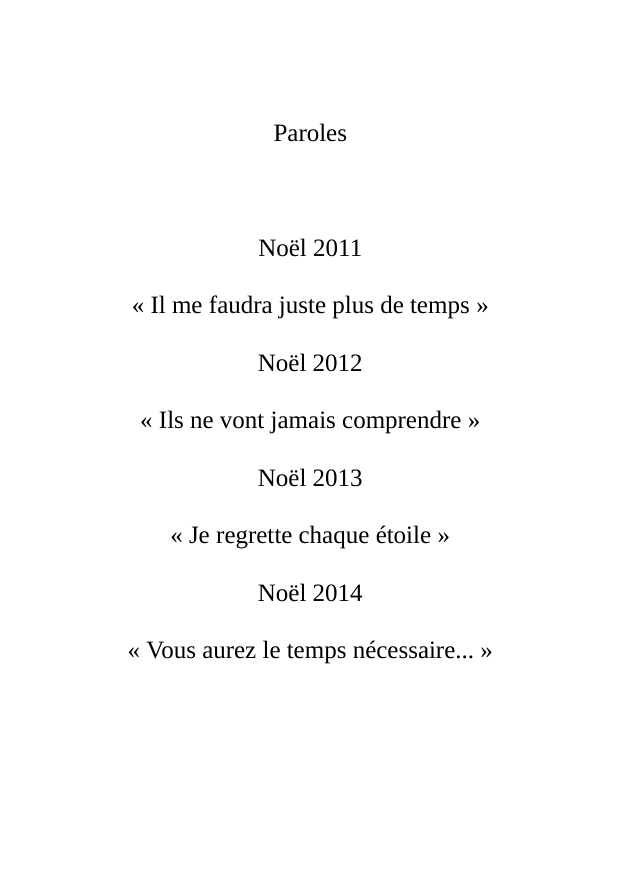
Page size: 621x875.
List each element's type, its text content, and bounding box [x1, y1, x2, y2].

text Paroles [118, 118, 502, 147]
text « Il me faudra juste plus de temps » [118, 291, 502, 319]
text « Ils ne vont jamais comprendre » [118, 406, 502, 434]
text « Je regrette chaque étoile » [118, 521, 502, 549]
text Noël 2012 [118, 348, 502, 377]
text Noël 2011 [118, 233, 502, 262]
text Noël 2013 [118, 463, 502, 492]
text Noël 2014 [118, 578, 502, 607]
text « Vous aurez le temps nécessaire... » [118, 636, 502, 664]
